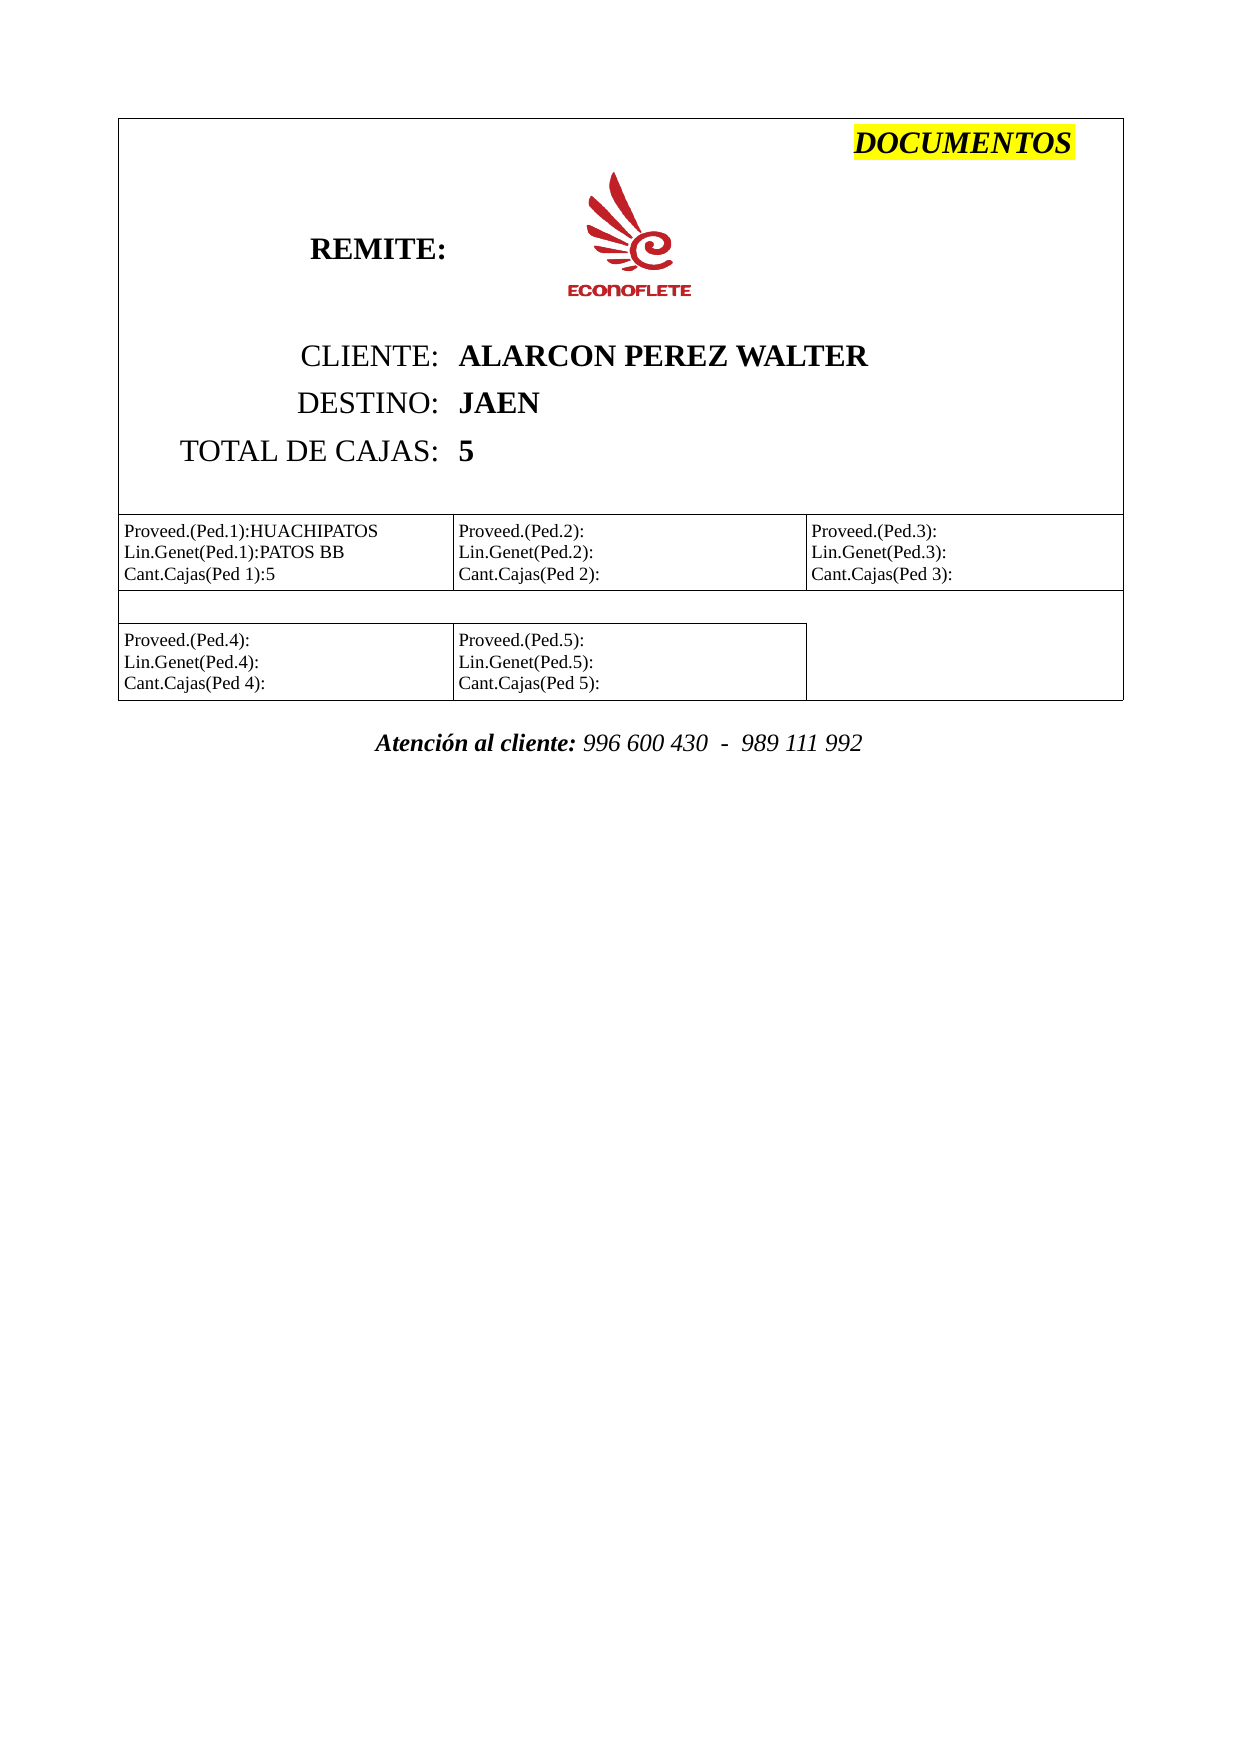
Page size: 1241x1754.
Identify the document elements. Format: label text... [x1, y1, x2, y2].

table_cell Proveed.(Ped.1):HUACHIPATOS Lin.Genet(Ped.1):PATOS BB Cant.Cajas(Ped 1):5 [119, 515, 453, 590]
table_cell JAEN [453, 379, 806, 426]
table_cell [119, 591, 453, 623]
table_cell [806, 591, 1123, 623]
table_cell ALARCON PEREZ WALTER [453, 332, 1123, 379]
table_cell Proveed.(Ped.4): Lin.Genet(Ped.4): Cant.Cajas(Ped 4): [119, 624, 453, 699]
table_cell CLIENTE: [119, 332, 453, 379]
table_cell [807, 623, 1123, 699]
table_cell [453, 474, 806, 514]
table_cell Proveed.(Ped.2): Lin.Genet(Ped.2): Cant.Cajas(Ped 2): [454, 515, 806, 590]
picture [552, 171, 707, 297]
table_header [453, 119, 806, 166]
table_cell [806, 166, 1123, 332]
table_cell [453, 166, 806, 332]
table_cell Proveed.(Ped.5): Lin.Genet(Ped.5): Cant.Cajas(Ped 5): [454, 624, 806, 699]
table_cell 5 [453, 426, 1123, 474]
table_cell Proveed.(Ped.3): Lin.Genet(Ped.3): Cant.Cajas(Ped 3): [807, 515, 1123, 590]
table_cell [119, 474, 453, 514]
table_cell [453, 591, 806, 623]
table_cell DESTINO: [119, 379, 453, 426]
table_cell [806, 379, 1123, 426]
table_cell [806, 474, 1123, 514]
table_header DOCUMENTOS [806, 119, 1123, 166]
text Atención al cliente: 996 600 430 - 989 111 992 [118, 728, 1122, 757]
table_cell TOTAL DE CAJAS: [119, 426, 453, 474]
table_header [119, 119, 453, 166]
table_cell REMITE: [119, 166, 453, 332]
